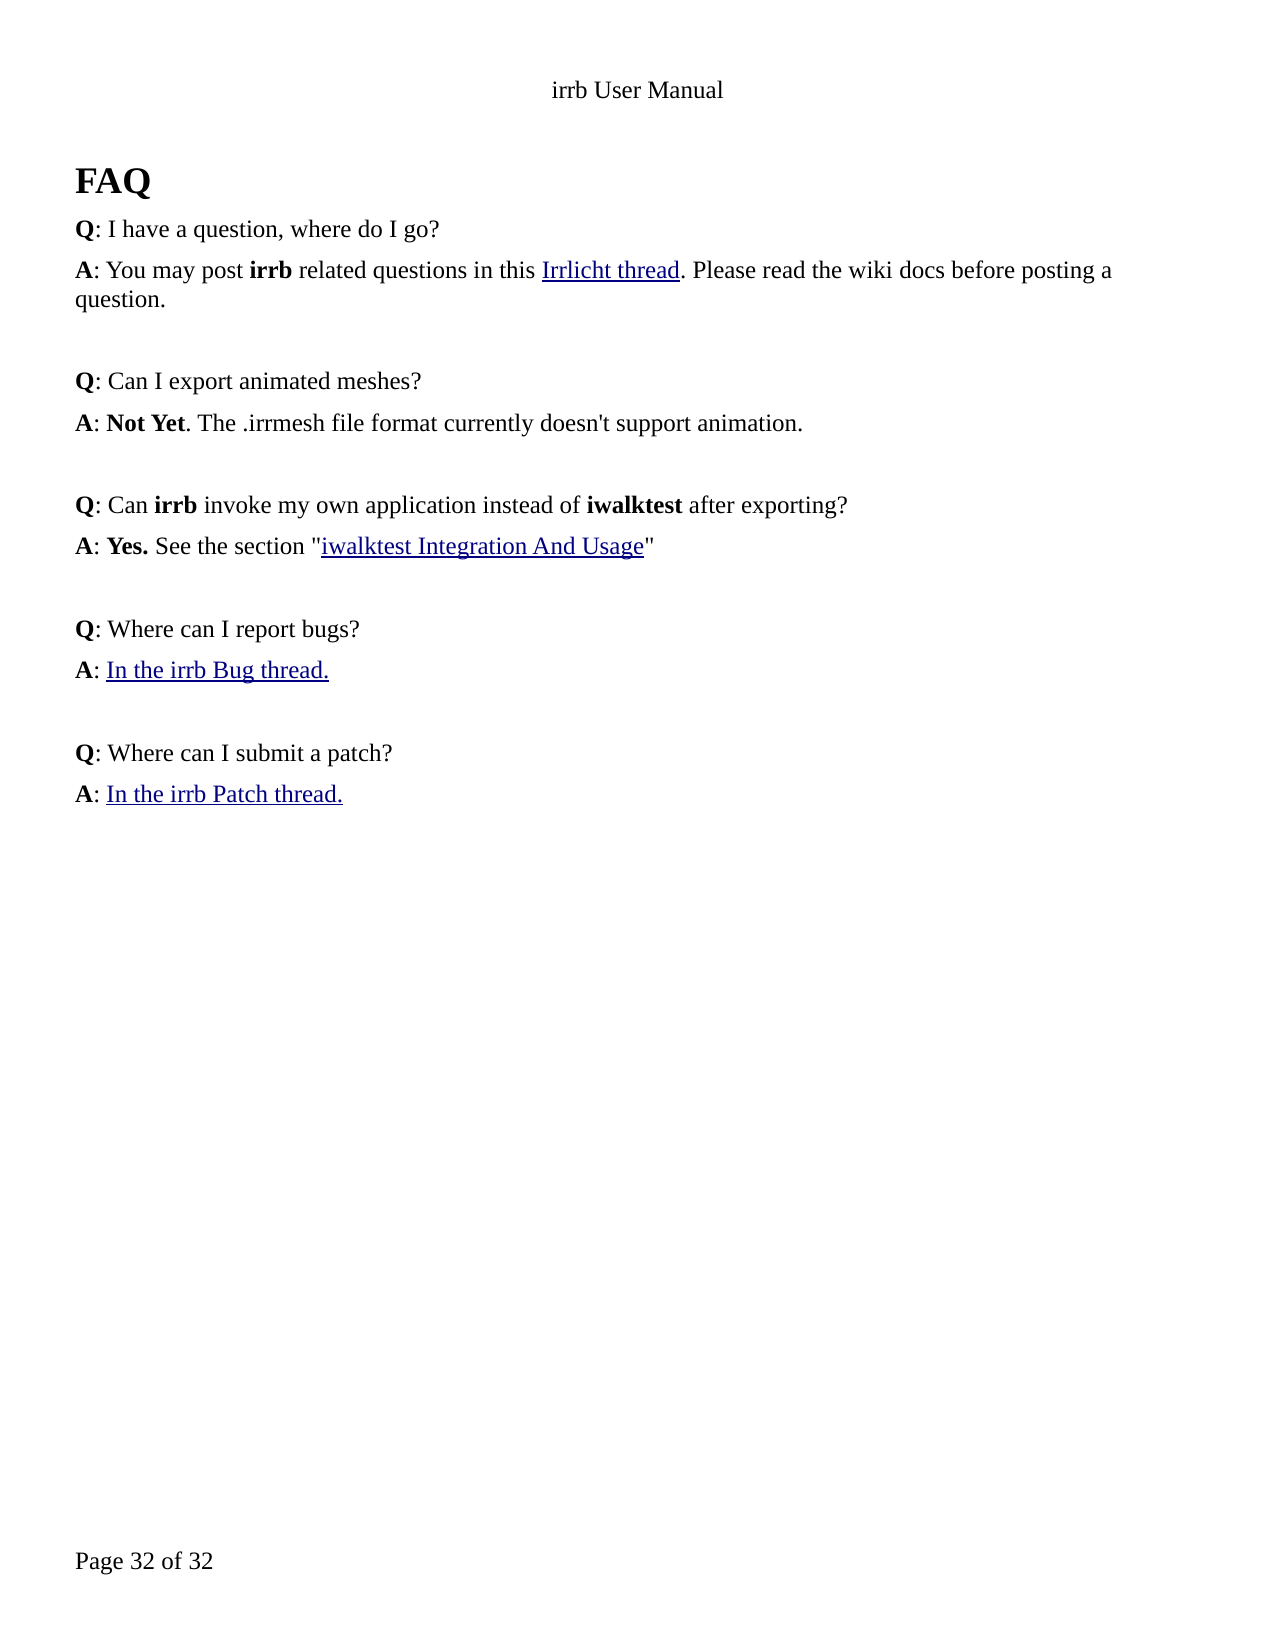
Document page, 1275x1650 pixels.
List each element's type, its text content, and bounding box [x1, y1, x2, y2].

subtitle FAQ [75, 158, 1200, 201]
text A: You may post irrb related questions in this Irrlicht thread. Please read the wiki docs before posting a question. [75, 255, 1200, 313]
text Q: Can irrb invoke my own application instead of iwalktest after exporting? [75, 490, 1200, 519]
text Q: Can I export animated meshes? [75, 366, 1200, 395]
text Q: Where can I submit a patch? [75, 738, 1200, 766]
text Q: Where can I report bugs? [75, 614, 1200, 643]
text A: In the irrb Bug thread. [75, 655, 1200, 684]
text A: In the irrb Patch thread. [75, 779, 1200, 808]
text A: Yes. See the section "iwalktest Integration And Usage" [75, 531, 1200, 560]
text A: Not Yet. The .irrmesh file format currently doesn't support animation. [75, 408, 1200, 436]
text Q: I have a question, where do I go? [75, 214, 1200, 243]
